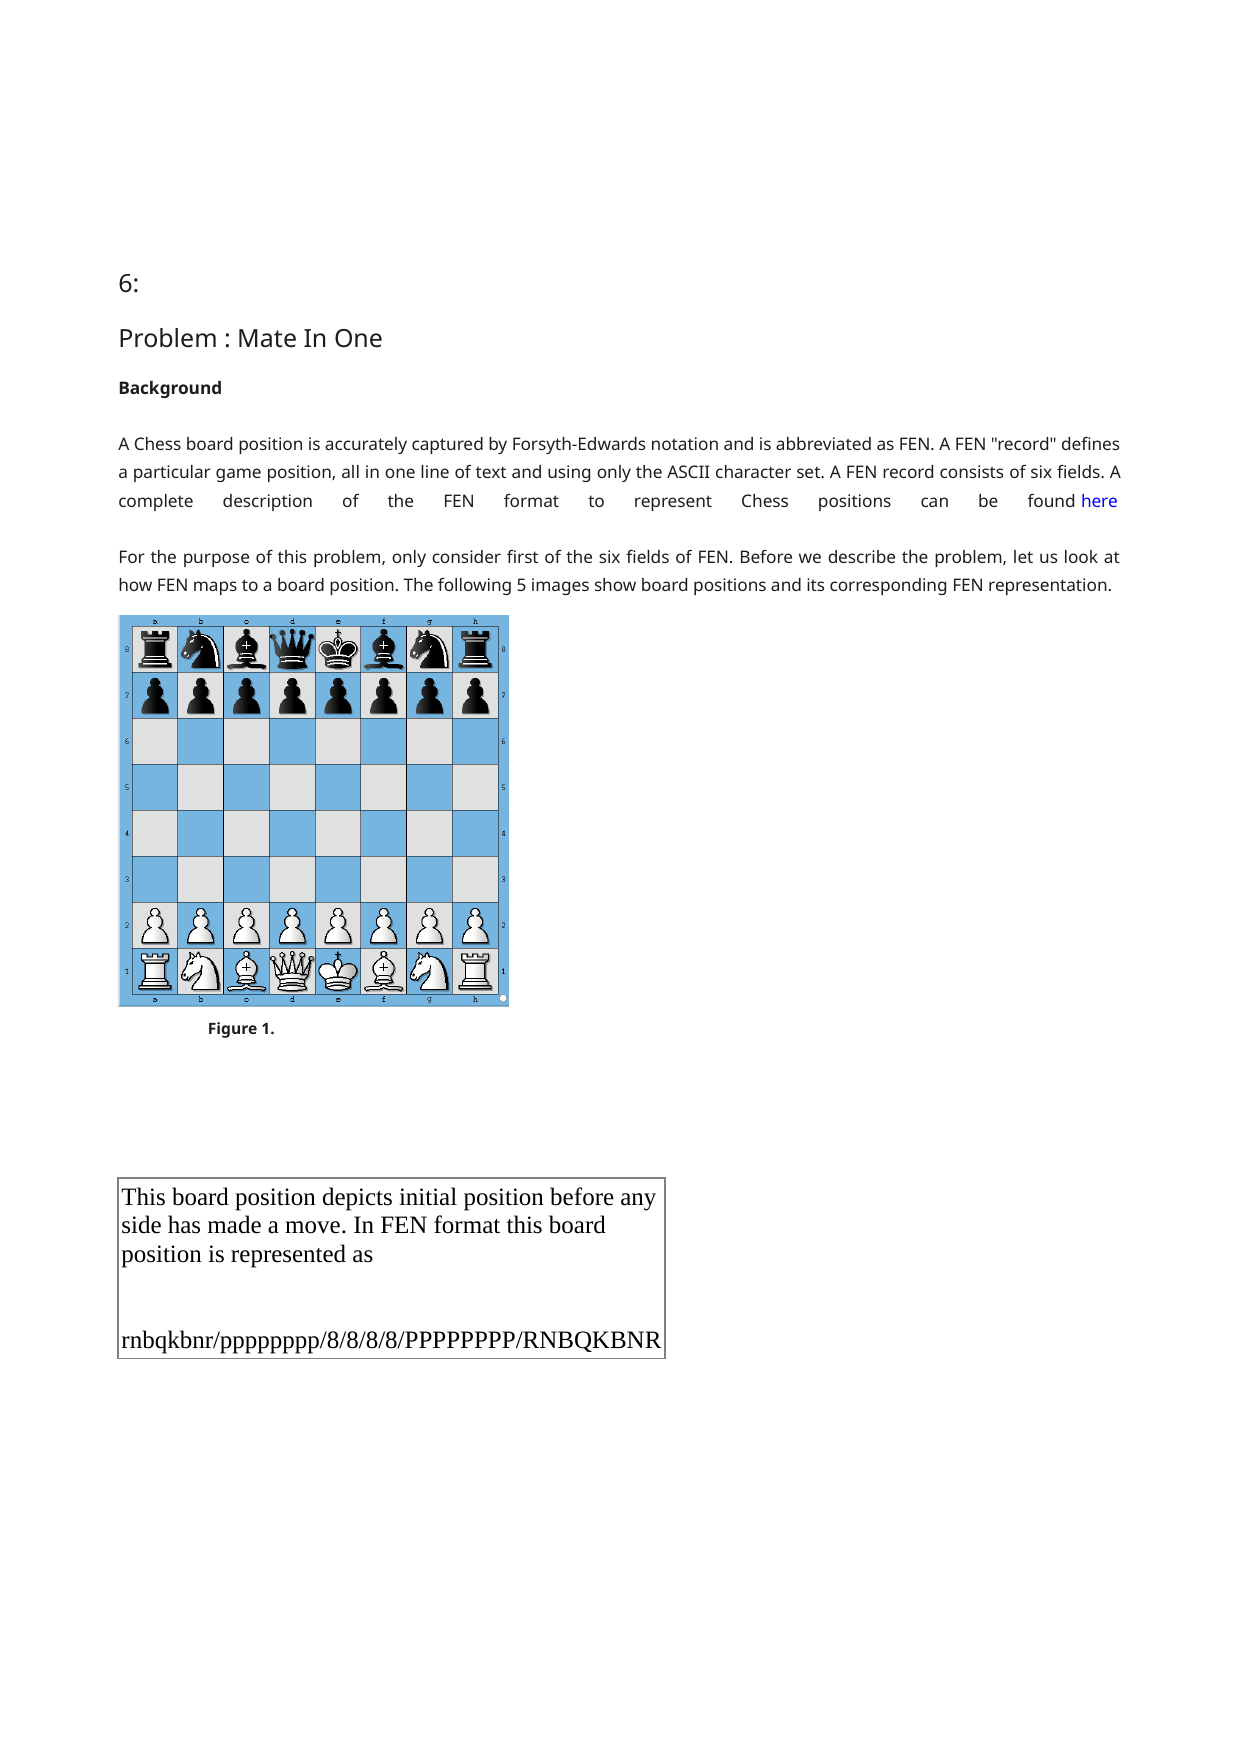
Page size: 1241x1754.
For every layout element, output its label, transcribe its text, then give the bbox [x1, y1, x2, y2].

text Background A Chess board position is accurately captured by Forsyth-Edwards notation and is abbreviated as FEN. A FEN "record" defines a particular game position, all in one line of text and using only the ASCII character set. A FEN record consists of six fields. A complete description of the FEN format to represent Chess positions can be found here For the purpose of this problem, only consider first of the six fields of FEN. Before we describe the problem, let us look at how FEN maps to a board position. The following 5 images show board positions and its corresponding FEN representation. [118, 376, 1122, 596]
text [118, 1408, 1122, 1609]
text Figure 1. [118, 616, 1122, 1040]
text Problem : Mate In One [118, 321, 1122, 355]
table_header This board position depicts initial position before any side has made a move. In FEN format this board position is represented as rnbqkbnr/pppppppp/8/8/8/8/PPPPPPPP/RNBQKBNR [119, 1179, 664, 1357]
picture [118, 615, 509, 1007]
text 6: [118, 265, 1122, 299]
